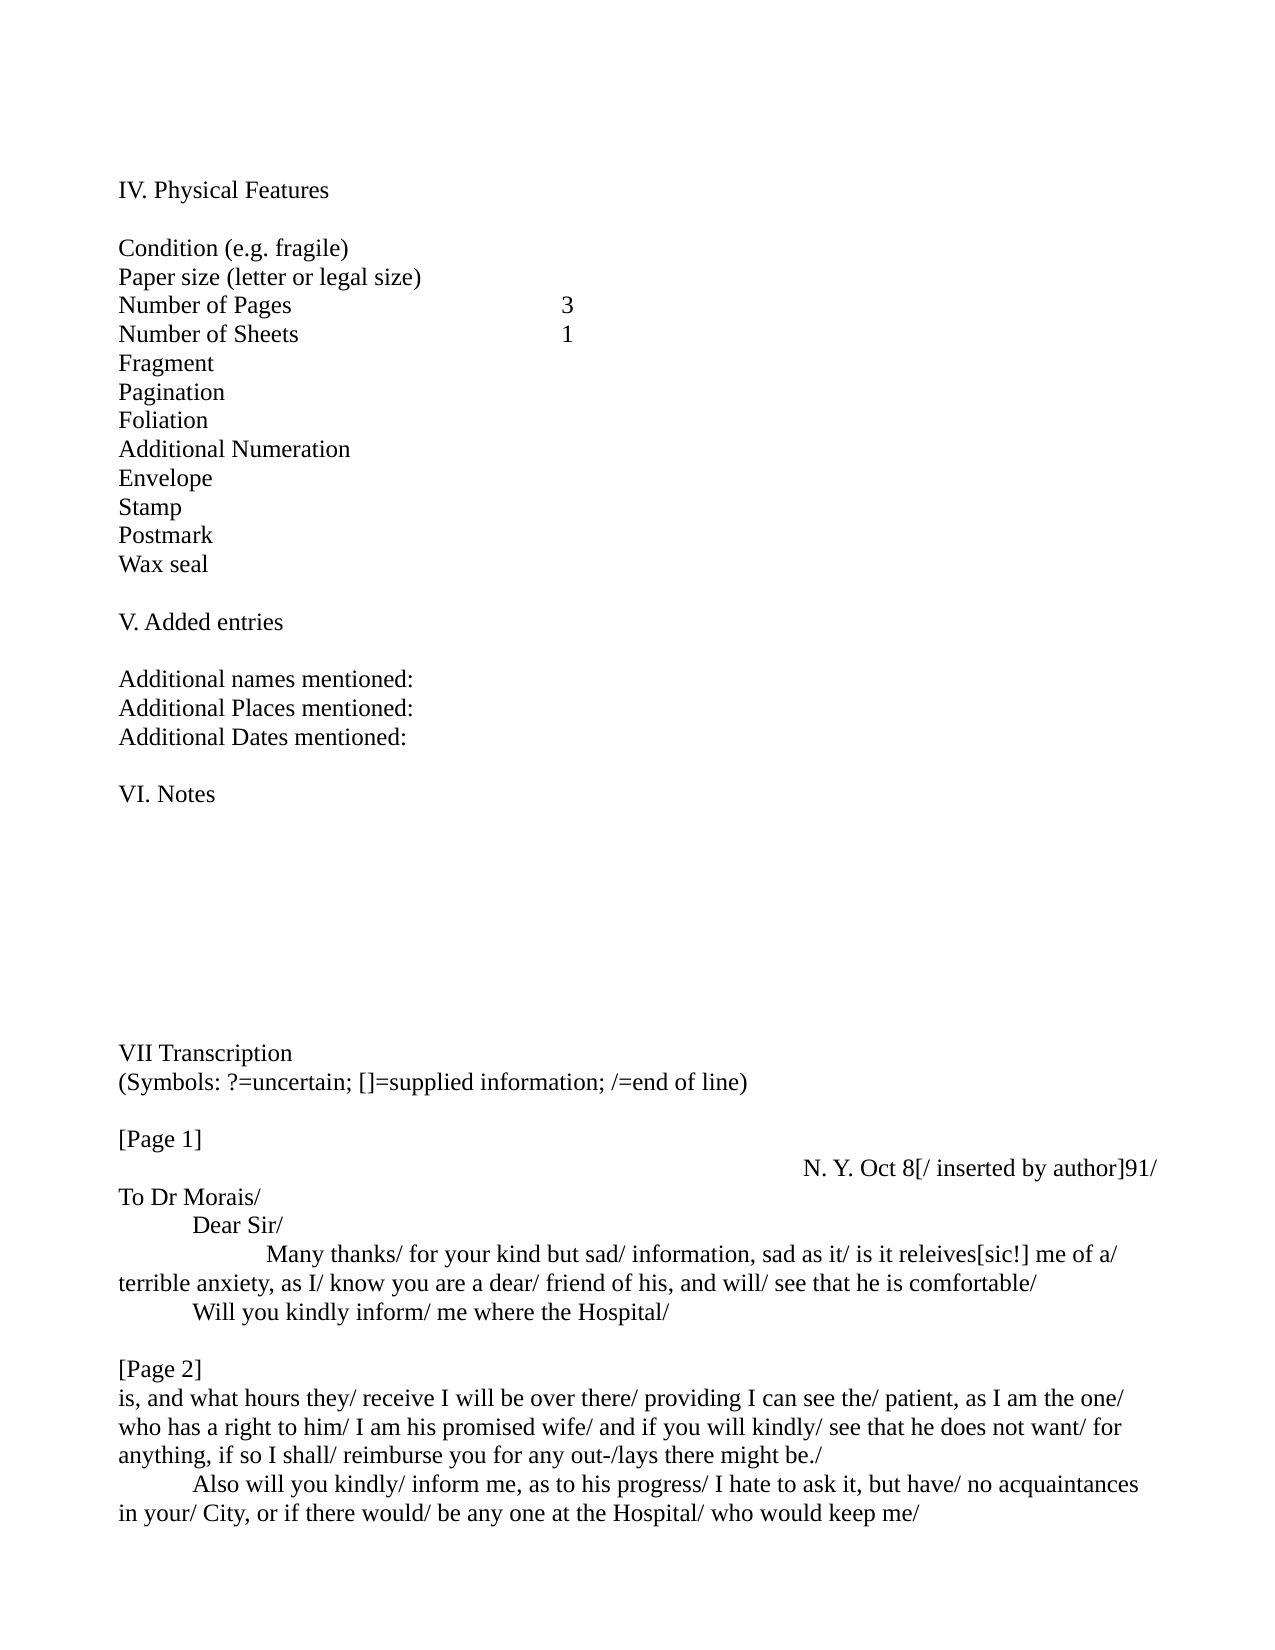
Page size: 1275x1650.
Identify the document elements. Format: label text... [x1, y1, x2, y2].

text V. Added entries [118, 607, 1157, 636]
text [Page 1] [118, 1124, 1157, 1153]
text Also will you kindly/ inform me, as to his progress/ I hate to ask it, but have/ no acquaintances in your/ City, or if there would/ be any one at the Hospital/ who would keep me/ [118, 1469, 1157, 1527]
text IV. Physical Features [118, 176, 1157, 204]
text Fragment [118, 348, 1157, 377]
text Additional Places mentioned: [118, 693, 1157, 722]
text [Page 2] [118, 1354, 1157, 1383]
text Additional names mentioned: [118, 664, 1157, 693]
text To Dr Morais/ [118, 1182, 1157, 1211]
text Foliation [118, 406, 1157, 434]
text Condition (e.g. fragile) [118, 233, 1157, 262]
text Envelope [118, 463, 1157, 492]
text Number of Sheets 1 [118, 319, 1157, 348]
text VI. Notes [118, 779, 1157, 808]
text Paper size (letter or legal size) [118, 262, 1157, 291]
text Additional Numeration [118, 434, 1157, 463]
text N. Y. Oct 8[/ inserted by author]91/ [118, 1153, 1157, 1182]
text VII Transcription [118, 1038, 1157, 1067]
text is, and what hours they/ receive I will be over there/ providing I can see the/ patient, as I am the one/ who has a right to him/ I am his promised wife/ and if you will kindly/ see that he does not want/ for anything, if so I shall/ reimburse you for any out-/lays there might be./ [118, 1383, 1157, 1469]
text Number of Pages 3 [118, 291, 1157, 319]
text Dear Sir/ [118, 1211, 1157, 1239]
text Stamp [118, 492, 1157, 521]
text Many thanks/ for your kind but sad/ information, sad as it/ is it releives[sic!] me of a/ terrible anxiety, as I/ know you are a dear/ friend of his, and will/ see that he is comfortable/ [118, 1239, 1157, 1297]
text (Symbols: ?=uncertain; []=supplied information; /=end of line) [118, 1067, 1157, 1096]
text Pagination [118, 377, 1157, 406]
text Will you kindly inform/ me where the Hospital/ [118, 1297, 1157, 1326]
text Postma rk [118, 521, 1157, 549]
text Wax seal [118, 549, 1157, 578]
text Additional Dates mentioned: [118, 722, 1157, 751]
